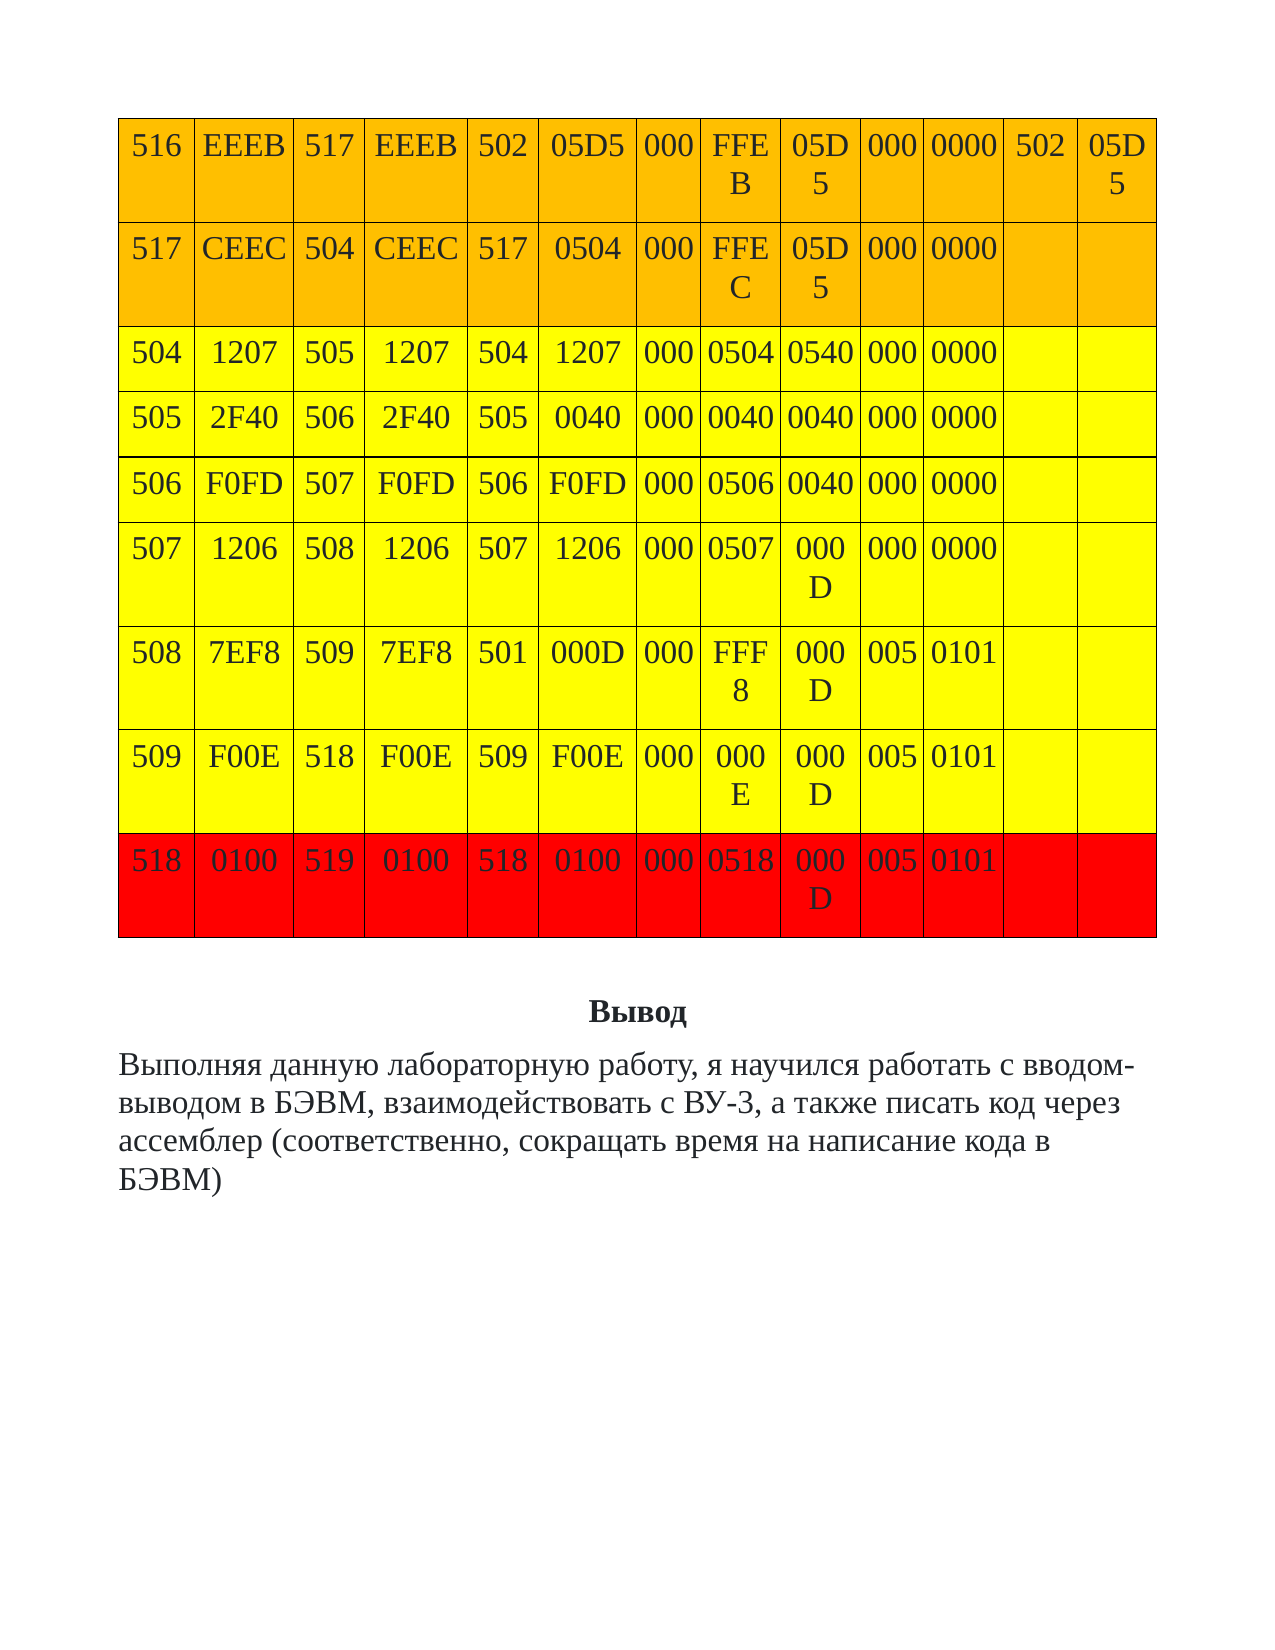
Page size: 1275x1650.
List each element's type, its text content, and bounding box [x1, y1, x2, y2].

table_cell 005 [861, 730, 923, 833]
table_cell [1004, 327, 1077, 391]
table_cell 000 [637, 327, 700, 391]
table_cell 05D5 [781, 119, 860, 222]
table_cell 0040 [701, 392, 780, 456]
table_cell [1078, 458, 1156, 522]
table_cell 000 [637, 119, 700, 222]
table_cell 1207 [195, 327, 293, 391]
table_cell 504 [119, 327, 194, 391]
table_cell 502 [1004, 119, 1077, 222]
table_cell 506 [119, 458, 194, 522]
table_cell 504 [468, 327, 538, 391]
text Вывод [118, 991, 1157, 1029]
table_cell 508 [294, 523, 364, 626]
table_cell 0040 [781, 458, 860, 522]
table_cell [1078, 627, 1156, 729]
table_cell 000 [637, 627, 700, 729]
table_cell [1004, 834, 1077, 937]
table_cell 0040 [539, 392, 636, 456]
table_cell 0000 [924, 327, 1003, 391]
table_cell F00E [365, 730, 467, 833]
table_cell 516 [119, 119, 194, 222]
table_cell 000 [637, 458, 700, 522]
table_cell [1078, 730, 1156, 833]
table_cell 000D [781, 730, 860, 833]
table_cell 507 [294, 458, 364, 522]
table_cell 0101 [924, 834, 1003, 937]
table_cell [1004, 223, 1077, 326]
table_cell 517 [294, 119, 364, 222]
table_cell 0000 [924, 392, 1003, 456]
table_cell 1206 [195, 523, 293, 626]
table_cell 0000 [924, 523, 1003, 626]
table_cell 518 [468, 834, 538, 937]
table_cell 0000 [924, 223, 1003, 326]
table_cell 0100 [539, 834, 636, 937]
table_cell 517 [468, 223, 538, 326]
table_cell F0FD [539, 458, 636, 522]
table_cell 2F40 [365, 392, 467, 456]
table_cell 000 [637, 523, 700, 626]
table_cell 0540 [781, 327, 860, 391]
table_cell [1004, 627, 1077, 729]
table_cell 05D5 [539, 119, 636, 222]
table_cell F00E [195, 730, 293, 833]
table_cell 7EF8 [365, 627, 467, 729]
table_cell 000D [539, 627, 636, 729]
table_cell 005 [861, 627, 923, 729]
table_cell EEEB [365, 119, 467, 222]
table_cell 05D5 [1078, 119, 1156, 222]
table_cell 000D [781, 627, 860, 729]
table_cell 506 [294, 392, 364, 456]
table_cell F0FD [195, 458, 293, 522]
table_cell 506 [468, 458, 538, 522]
table_cell 000E [701, 730, 780, 833]
table_cell [1004, 458, 1077, 522]
table_cell 000 [861, 523, 923, 626]
table_cell FFEB [701, 119, 780, 222]
table_cell 000 [637, 834, 700, 937]
table_cell 509 [294, 627, 364, 729]
table_cell F0FD [365, 458, 467, 522]
table_cell 000 [861, 458, 923, 522]
table_cell EEEB [195, 119, 293, 222]
table_cell 1206 [539, 523, 636, 626]
table_cell 000 [637, 223, 700, 326]
table_cell 504 [294, 223, 364, 326]
table_cell 1206 [365, 523, 467, 626]
table_cell 1207 [365, 327, 467, 391]
table_cell 0040 [781, 392, 860, 456]
table_cell [1078, 523, 1156, 626]
table_cell 000 [637, 730, 700, 833]
table_cell 0101 [924, 730, 1003, 833]
table_cell 518 [119, 834, 194, 937]
table_cell 0000 [924, 119, 1003, 222]
table_cell 000 [861, 327, 923, 391]
table_cell 0100 [195, 834, 293, 937]
table_cell 519 [294, 834, 364, 937]
table_cell 005 [861, 834, 923, 937]
table_cell FFEC [701, 223, 780, 326]
table_cell 000 [861, 392, 923, 456]
table_cell CEEC [195, 223, 293, 326]
table_cell [1078, 223, 1156, 326]
table_cell [1078, 327, 1156, 391]
table_cell 0507 [701, 523, 780, 626]
table_cell 0100 [365, 834, 467, 937]
table_cell 505 [468, 392, 538, 456]
table_cell 502 [468, 119, 538, 222]
table_cell 505 [119, 392, 194, 456]
table_cell 508 [119, 627, 194, 729]
table_cell 507 [119, 523, 194, 626]
table_cell 509 [468, 730, 538, 833]
table_cell 000 [861, 223, 923, 326]
table_cell 05D5 [781, 223, 860, 326]
table_cell 0504 [539, 223, 636, 326]
table_cell [1004, 730, 1077, 833]
table_cell 518 [294, 730, 364, 833]
table_cell 7EF8 [195, 627, 293, 729]
table_cell 0000 [924, 458, 1003, 522]
text Выполняя данную лабораторную работу, я научился работать с вводом-выводом в БЭВМ, взаимодействовать с ВУ-3, а также писать код через ассемблер (соответственно, сокращать время на написание кода в БЭВМ) [118, 1044, 1157, 1197]
table_cell 0518 [701, 834, 780, 937]
table_cell 517 [119, 223, 194, 326]
table_cell F00E [539, 730, 636, 833]
table_cell 0101 [924, 627, 1003, 729]
table_cell [1004, 523, 1077, 626]
table_cell 0506 [701, 458, 780, 522]
table_cell CEEC [365, 223, 467, 326]
table_cell 501 [468, 627, 538, 729]
table_cell 2F40 [195, 392, 293, 456]
table_cell 505 [294, 327, 364, 391]
table_cell 0504 [701, 327, 780, 391]
table_cell 000 [637, 392, 700, 456]
table_cell 507 [468, 523, 538, 626]
table_cell 1207 [539, 327, 636, 391]
table_cell 000 [861, 119, 923, 222]
table_cell [1078, 834, 1156, 937]
table_cell [1004, 392, 1077, 456]
table_cell [1078, 392, 1156, 456]
table_cell 000D [781, 834, 860, 937]
table_cell 509 [119, 730, 194, 833]
table_cell 000D [781, 523, 860, 626]
table_cell FFF8 [701, 627, 780, 729]
